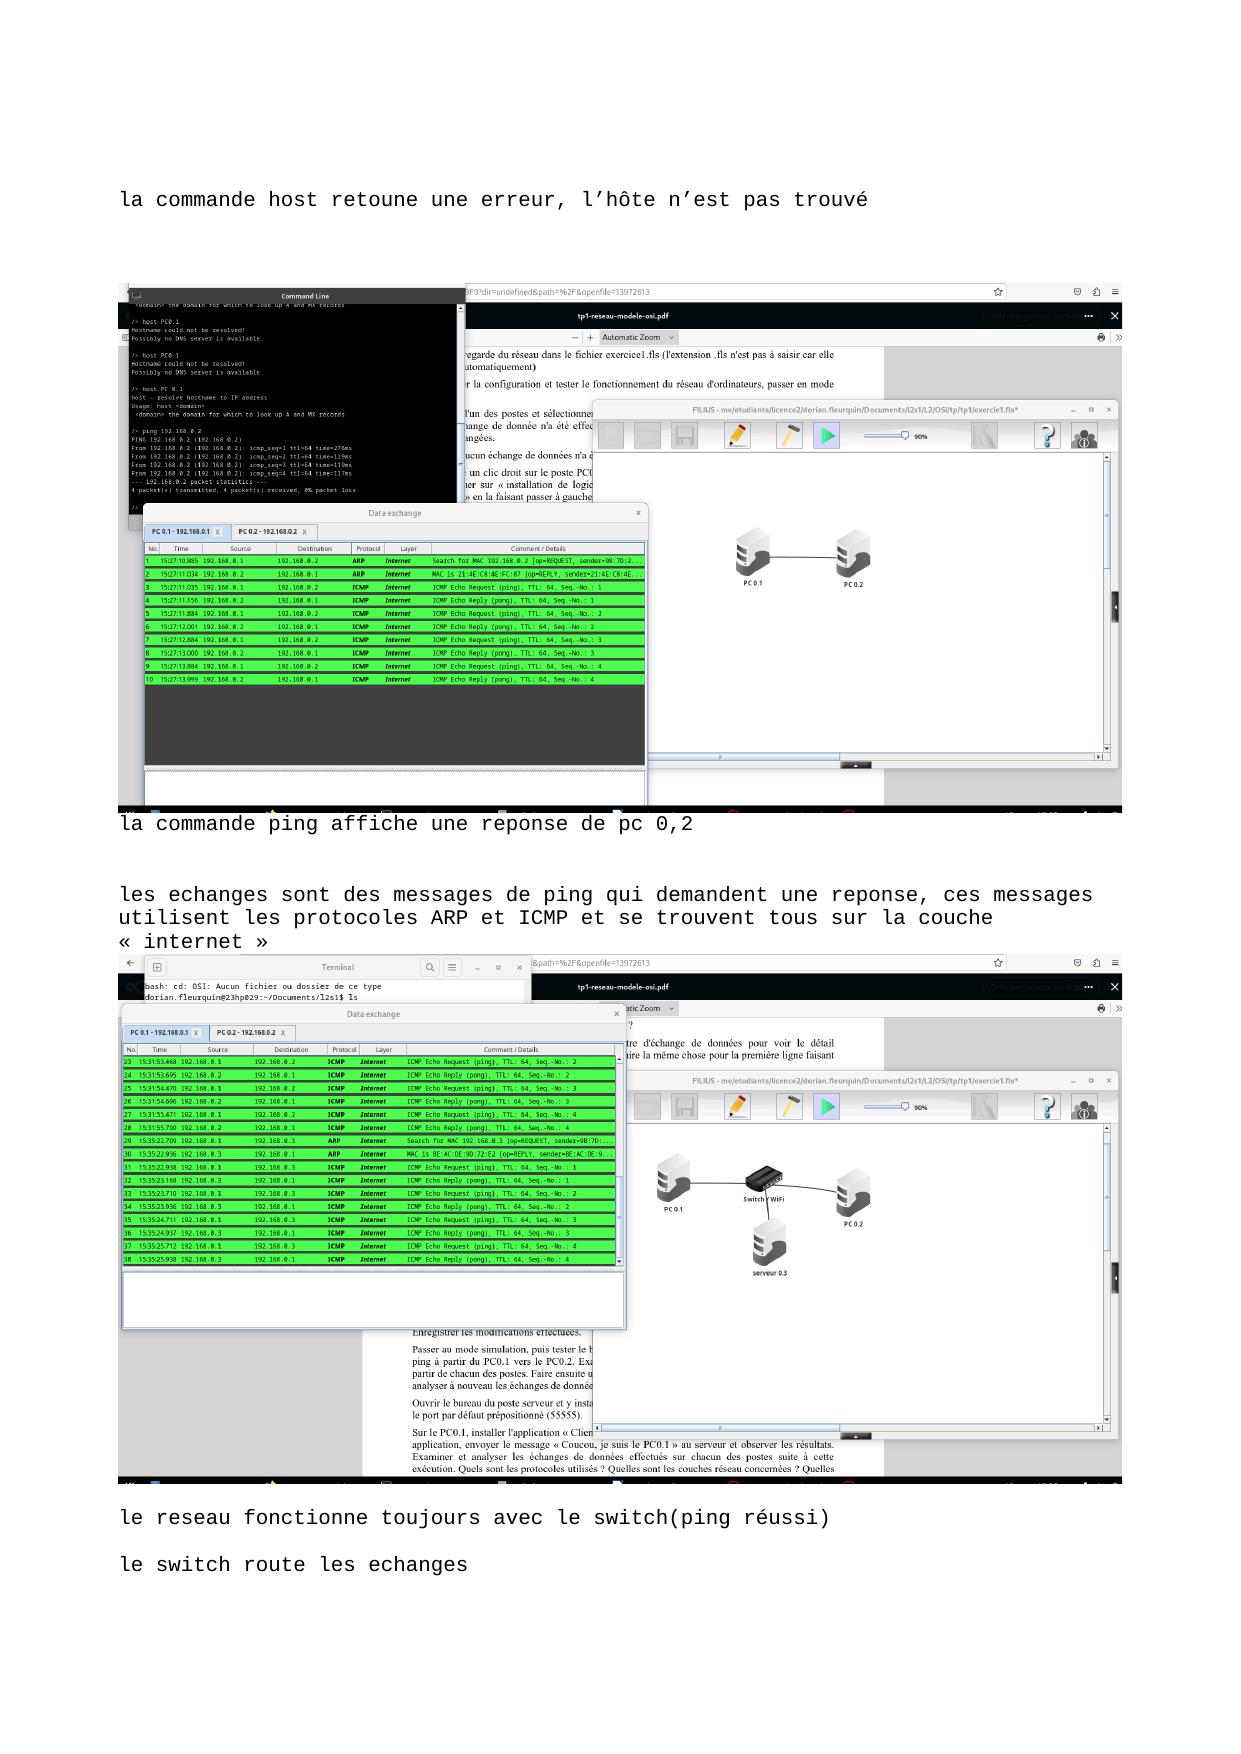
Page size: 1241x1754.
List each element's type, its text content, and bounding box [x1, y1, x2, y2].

text la commande host retoune une erreur, l’hôte n’est pas trouvé [118, 189, 1122, 213]
text les echanges sont des messages de ping qui demandent une reponse, ces messages utilisent les protocoles ARP et ICMP et se trouvent tous sur la couche « internet » [118, 883, 1122, 954]
text le switch route les echanges [118, 1554, 1122, 1578]
picture [118, 283, 1123, 813]
text le reseau fonctionne toujours avec le switch(ping réussi) [118, 1507, 1122, 1531]
picture [118, 954, 1123, 1484]
text la commande ping affiche une reponse de pc 0,2 [118, 813, 1122, 836]
